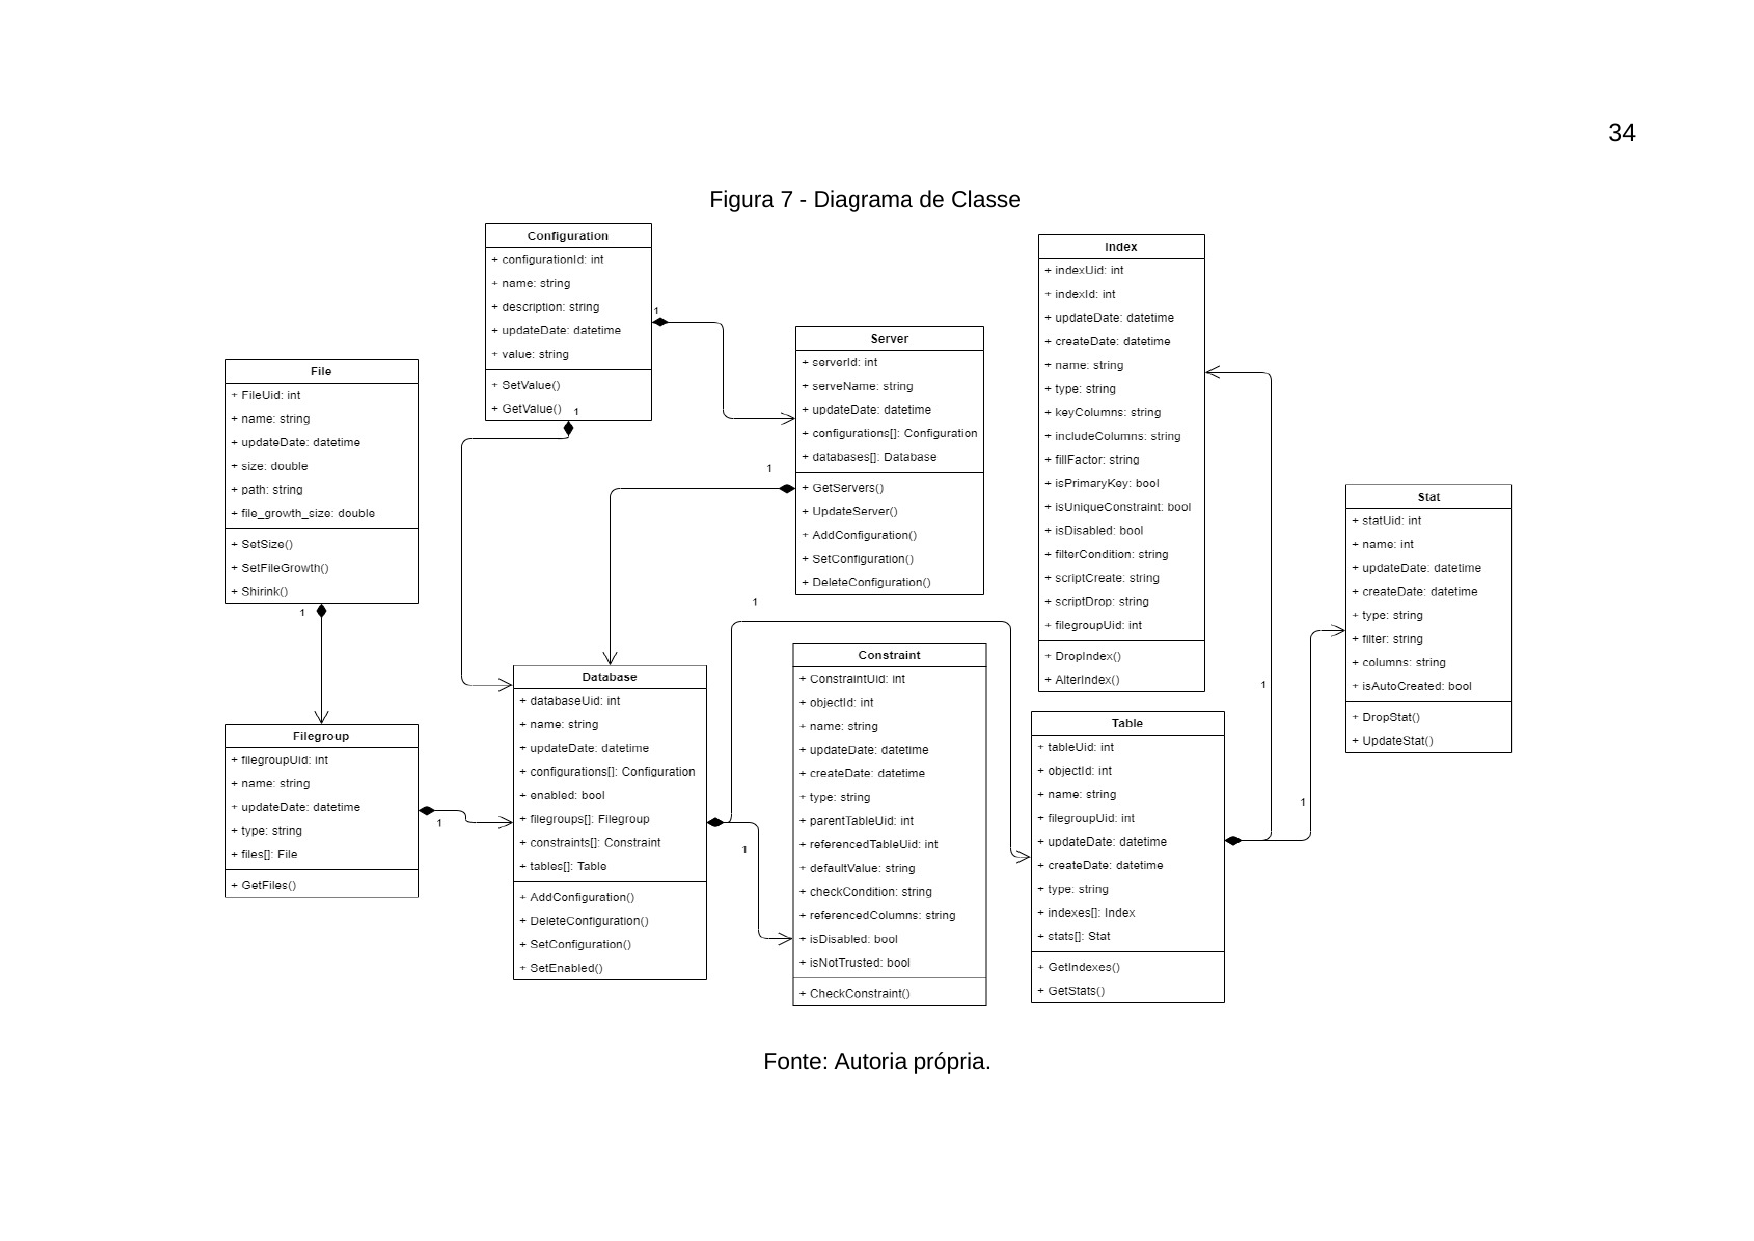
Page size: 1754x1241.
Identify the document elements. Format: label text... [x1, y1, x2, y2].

text Figura 7 - Diagrama de Classe [269, 186, 1461, 213]
picture [225, 223, 1513, 1008]
text Fonte: Autoria própria. [118, 1048, 1636, 1074]
